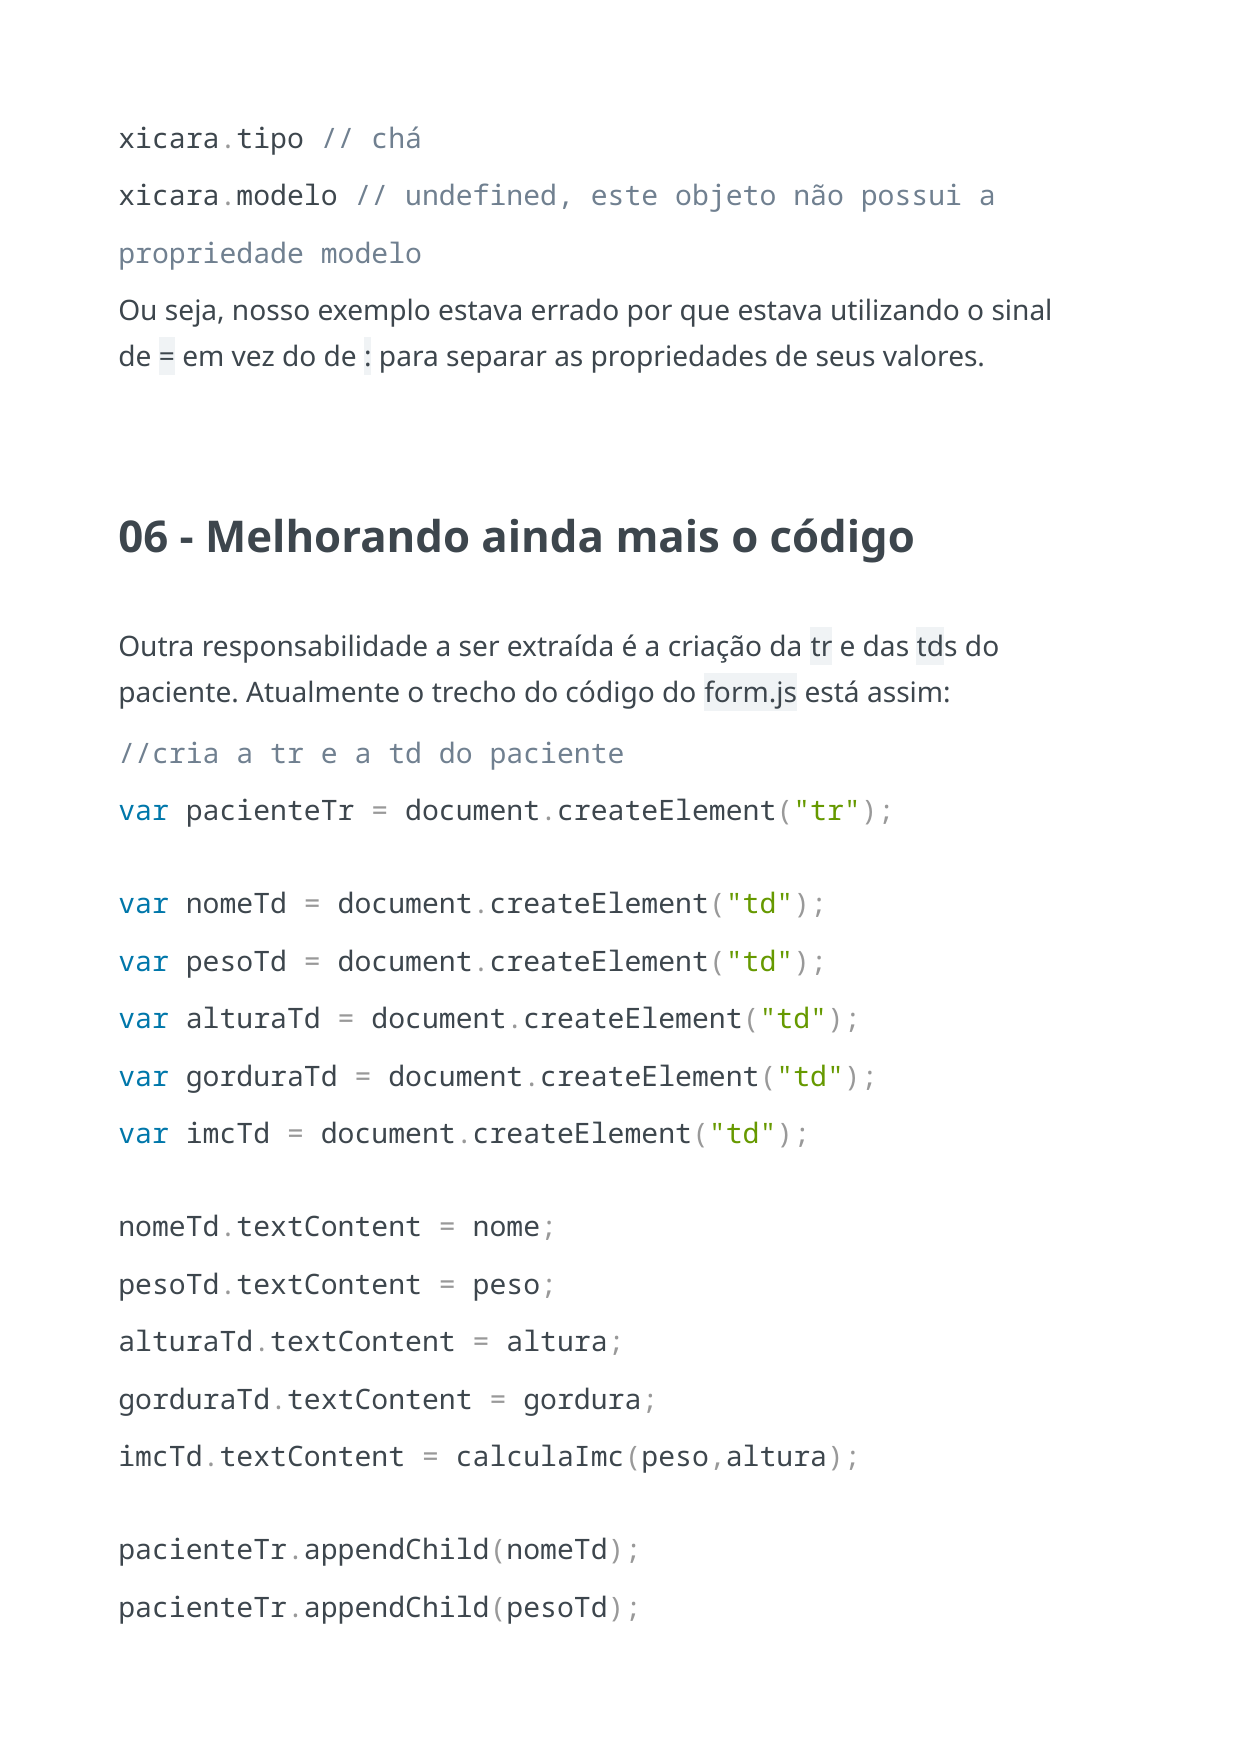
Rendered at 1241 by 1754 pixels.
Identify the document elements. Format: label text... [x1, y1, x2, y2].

text var gorduraTd = document.createElement("td"); [118, 1056, 1122, 1094]
text gorduraTd.textContent = gordura; [118, 1379, 1122, 1417]
text alturaTd.textContent = altura; [118, 1322, 1122, 1360]
text var nomeTd = document.createElement("td"); [118, 884, 1122, 922]
text Ou seja, nosso exemplo estava errado por que estava utilizando o sinal de = em vez do de : para separar as propriedades de seus valores. [118, 291, 1122, 375]
text imcTd.textContent = calculaImc(peso,altura); [118, 1437, 1122, 1475]
text Outra responsabilidade a ser extraída é a criação da tr e das tds do paciente. Atualmente o trecho do código do form.js está assim: [118, 627, 1122, 711]
text nomeTd.textContent = nome; [118, 1207, 1122, 1245]
text var imcTd = document.createElement("td"); [118, 1114, 1122, 1152]
text pesoTd.textContent = peso; [118, 1264, 1122, 1302]
text //cria a tr e a td do paciente [118, 733, 1122, 772]
text xicara.modelo // undefined, este objeto não possui a propriedade modelo [118, 176, 1122, 271]
text var alturaTd = document.createElement("td"); [118, 999, 1122, 1037]
text pacienteTr.appendChild(pesoTd); [118, 1587, 1122, 1625]
subtitle 06 - Melhorando ainda mais o código [118, 506, 1122, 565]
text pacienteTr.appendChild(nomeTd); [118, 1529, 1122, 1568]
text var pacienteTr = document.createElement("tr"); [118, 791, 1122, 829]
text xicara.tipo // chá [118, 118, 1122, 156]
text var pesoTd = document.createElement("td"); [118, 941, 1122, 979]
